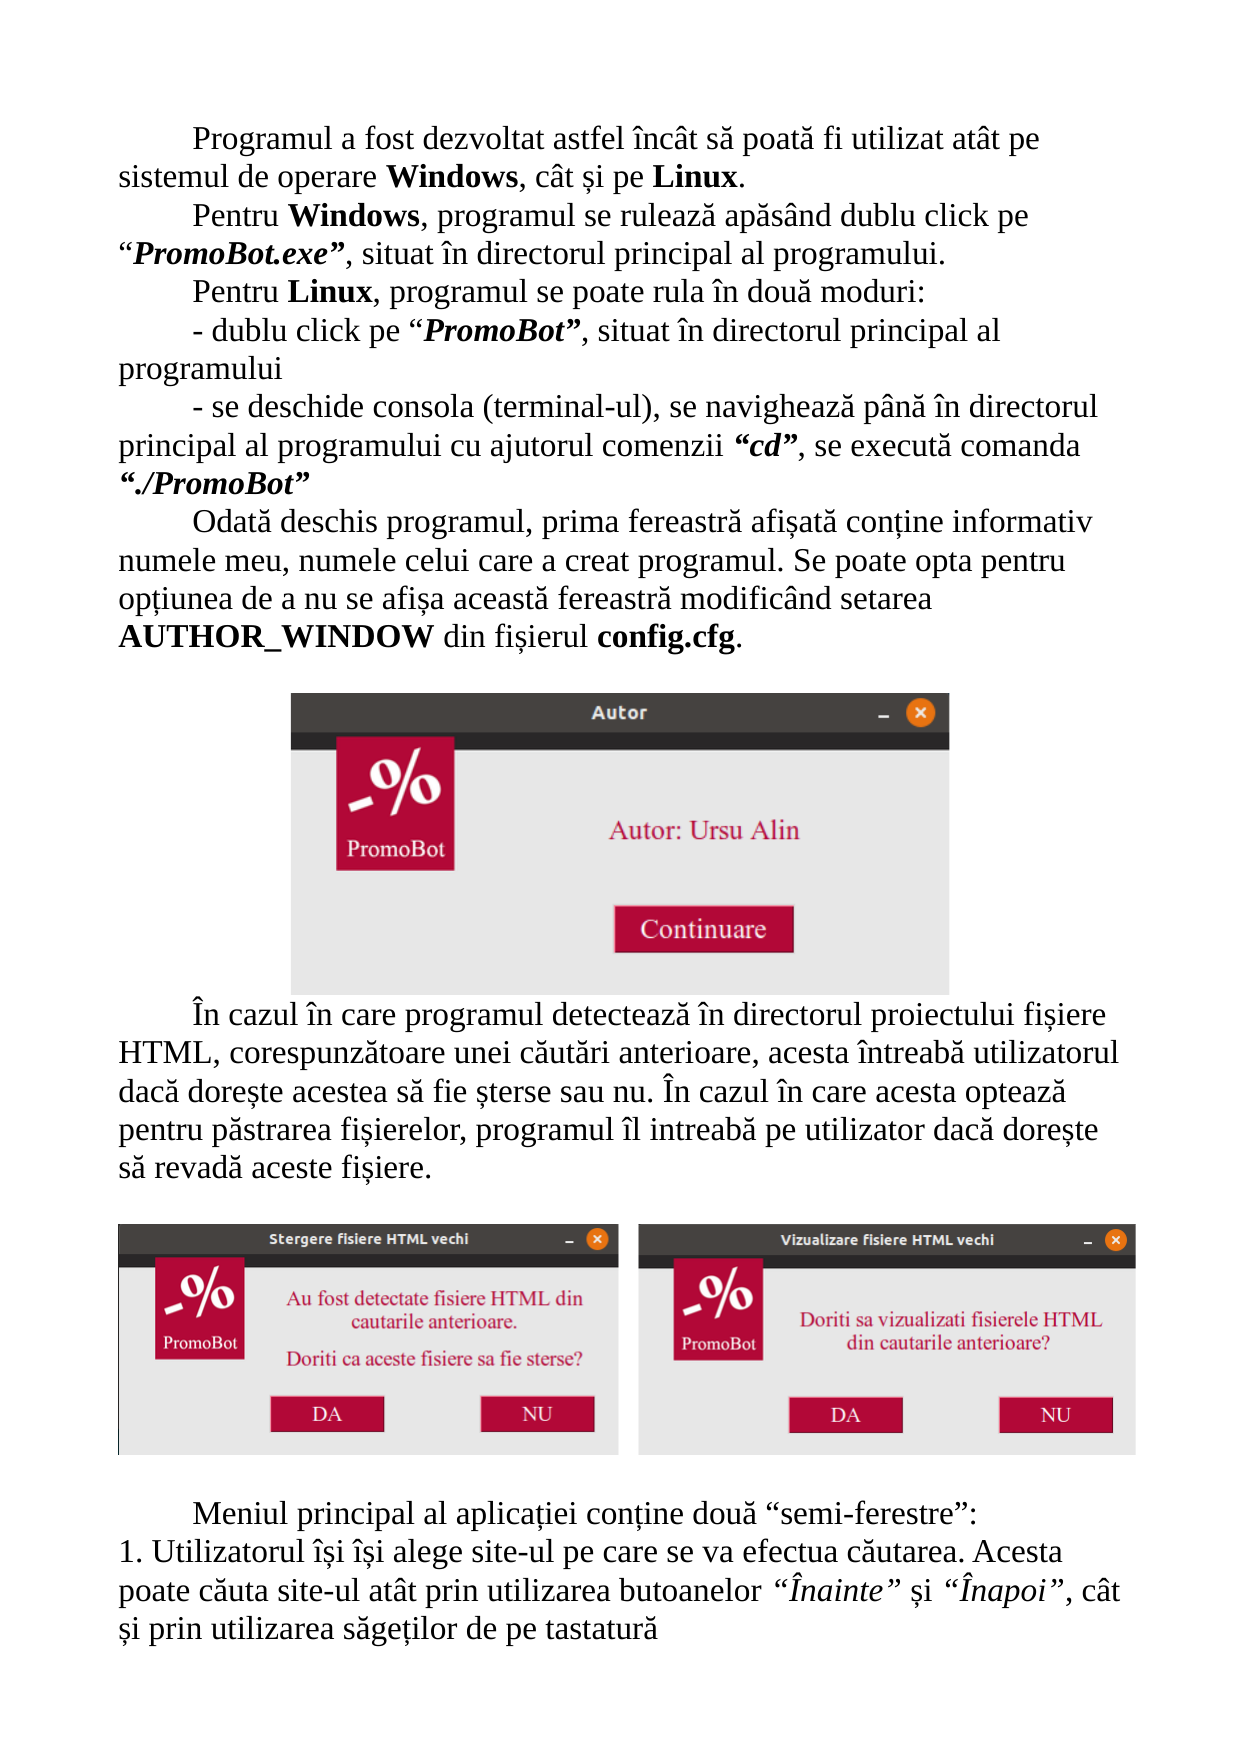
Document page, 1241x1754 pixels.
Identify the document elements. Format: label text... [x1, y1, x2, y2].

text Programul a fost dezvoltat astfel încât să poată fi utilizat atât pe sistemul de operare Windows, cât și pe Linux. [118, 118, 1122, 195]
text În cazul în care programul detectează în directorul proiectului fișiere HTML, corespunzătoare unei căutări anterioare, acesta întreabă utilizatorul dacă dorește acestea să fie șterse sau nu. În cazul în care acesta optează pentru păstrarea fișierelor, programul îl intreabă pe utilizator dacă dorește să revadă aceste fișiere. [118, 994, 1122, 1186]
text Meniul principal al aplicației conține două “semi-ferestre”: [118, 1493, 1122, 1531]
text - dublu click pe “PromoBot”, situat în directorul principal al programului [118, 310, 1122, 386]
text 1. Utilizatorul își își alege site-ul pe care se va efectua căutarea. Acesta poate căuta site-ul atât prin utilizarea butoanelor “Înainte” și “Înapoi”, cât și prin utilizarea săgeților de pe tastatură [118, 1531, 1122, 1646]
text Pentru Linux, programul se poate rula în două moduri: [118, 271, 1122, 310]
text Pentru Windows, programul se rulează apăsând dublu click pe “PromoBot.exe”, situat în directorul principal al programului. [118, 195, 1122, 271]
text - se deschide consola (terminal-ul), se navighează până în directorul principal al programului cu ajutorul comenzii “cd”, se execută comanda “./PromoBot” [118, 386, 1122, 501]
text Odată deschis programul, prima fereastră afișată conține informativ numele meu, numele celui care a creat programul. Se poate opta pentru opțiunea de a nu se afișa această fereastră modificând setarea AUTHOR_WINDOW din fișierul config.cfg. [118, 501, 1122, 655]
